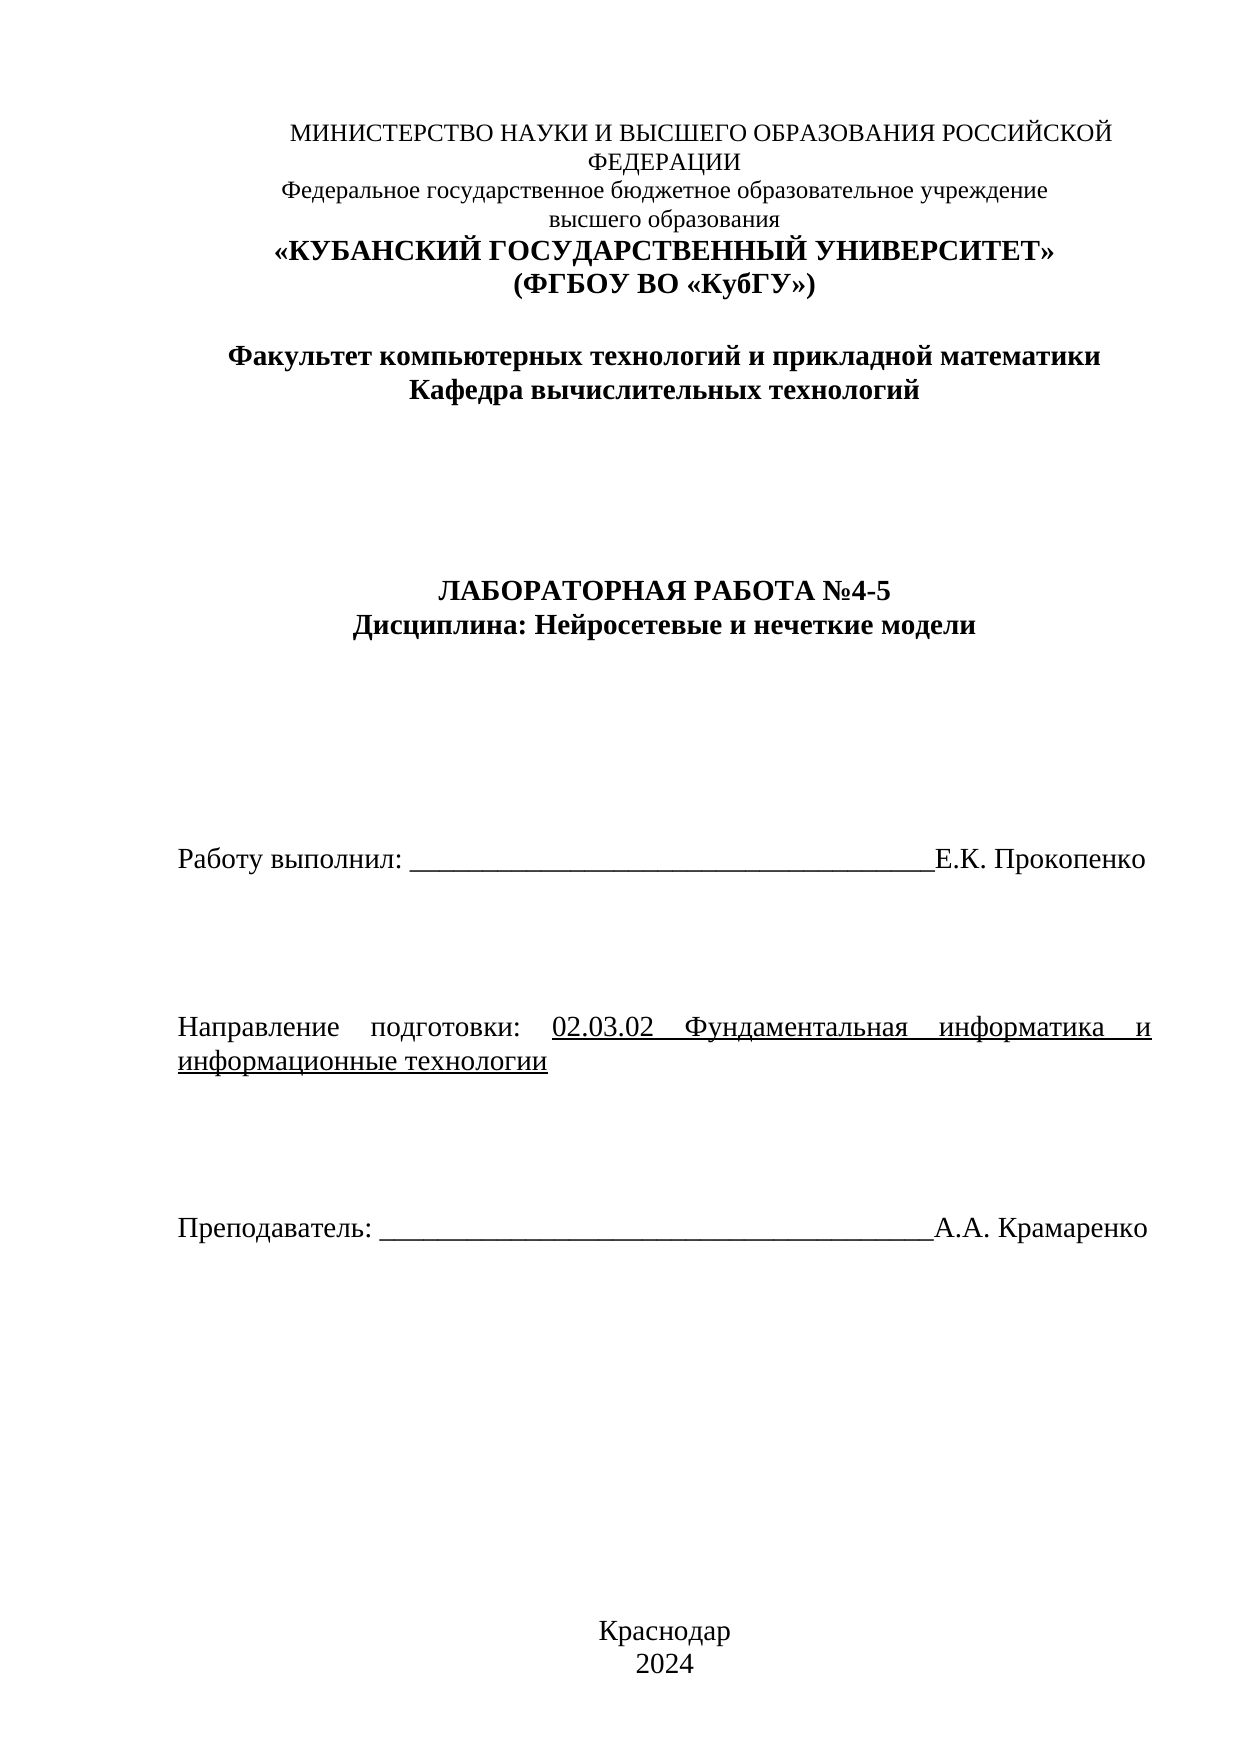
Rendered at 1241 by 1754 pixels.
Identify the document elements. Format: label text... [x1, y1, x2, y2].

text ЛАБОРАТОРНАЯ РАБОТА №4-5 [177, 573, 1152, 607]
text Дисциплина: Нейросетевые и нечеткие модели [177, 607, 1152, 640]
text Преподаватель: ______________________________________А.А. Крамаренко [177, 1211, 1152, 1244]
text (ФГБОУ ВО «КубГУ») [177, 267, 1152, 300]
text высшего образования [177, 204, 1152, 233]
text Кафедра вычислительных технологий [177, 372, 1152, 406]
text Факультет компьютерных технологий и прикладной математики [177, 338, 1152, 372]
text Министерство науки и высшего образования Российской Федерации [177, 118, 1152, 176]
text Работу выполнил: ____________________________________Е.К. Прокопенко [177, 842, 1152, 875]
text Направление подготовки: 02.03.02 Фундаментальная информатика и информационные технологии [177, 1009, 1152, 1076]
text Федеральное государственное бюджетное образовательное учреждение [177, 176, 1152, 204]
text «КУБАНСКИЙ ГОСУДАРСТВЕННЫЙ УНИВЕРСИТЕТ» [177, 233, 1152, 267]
